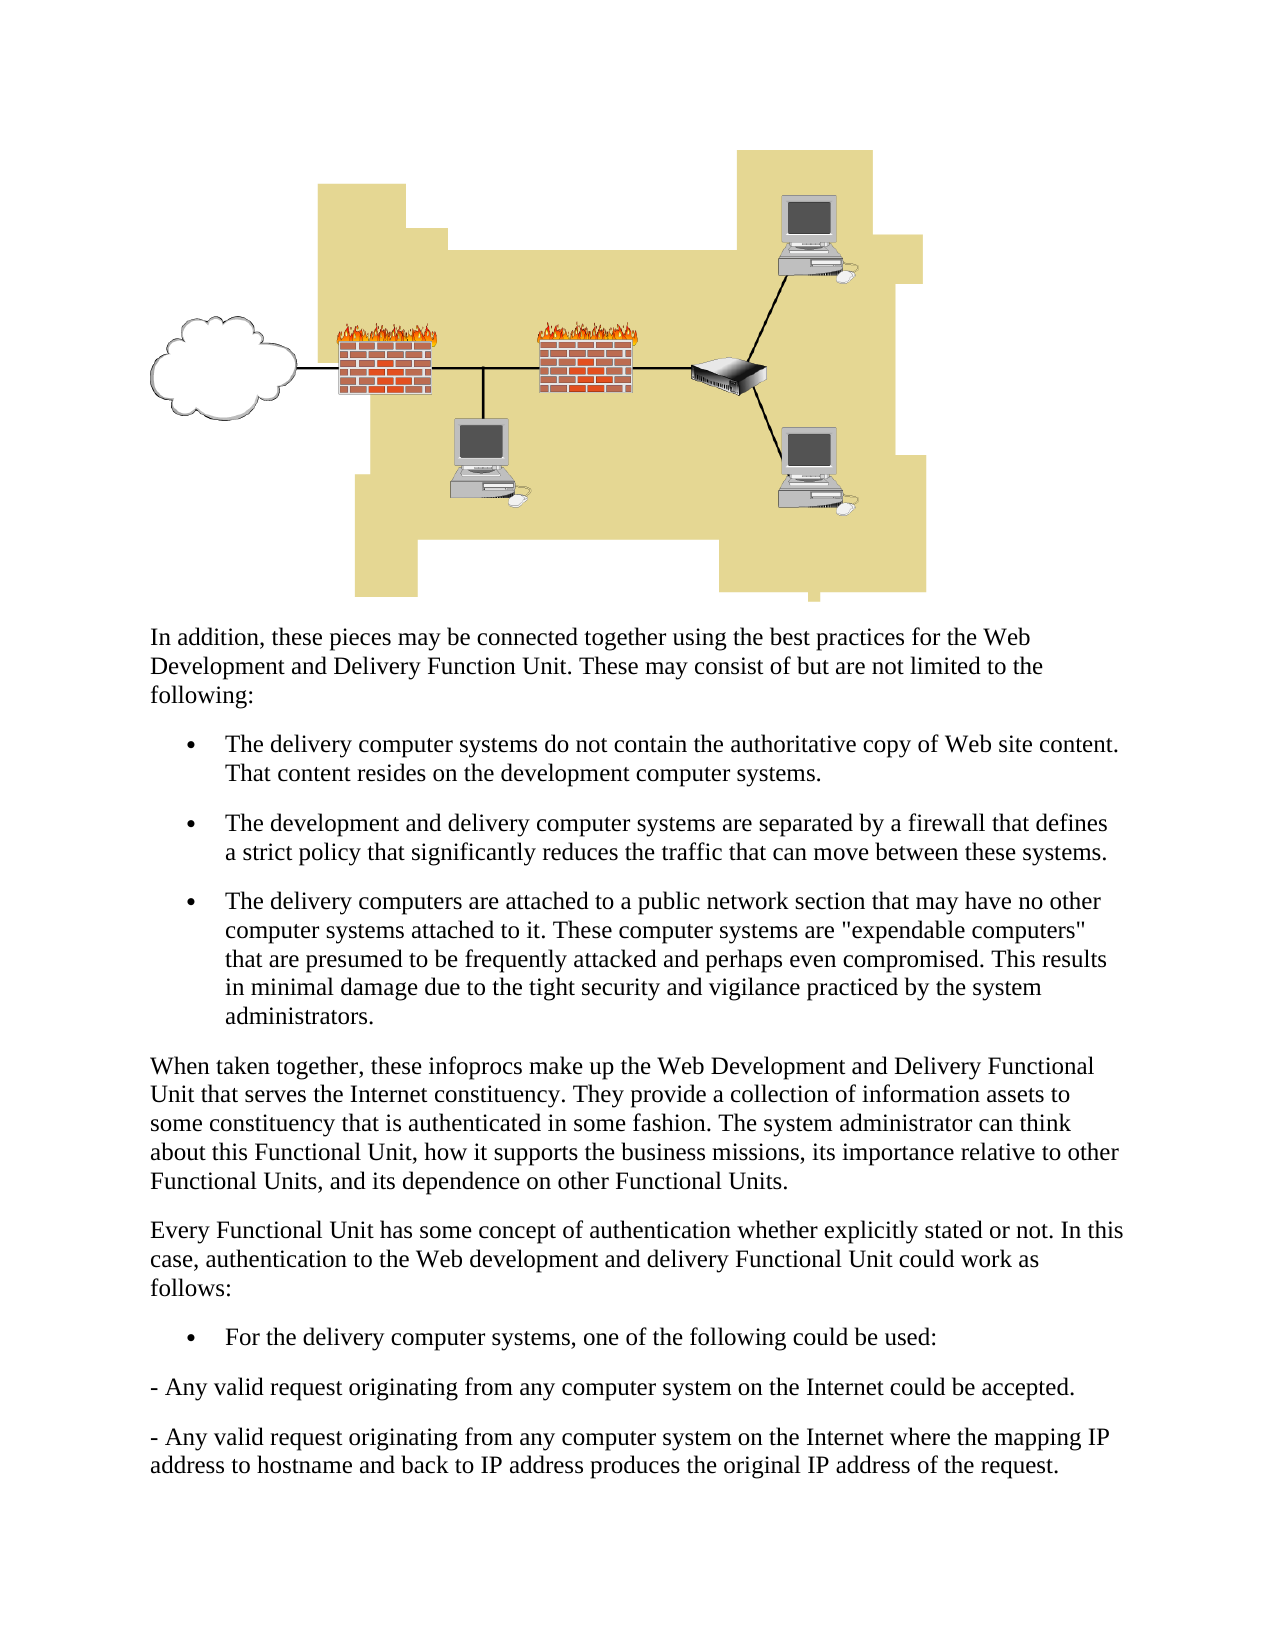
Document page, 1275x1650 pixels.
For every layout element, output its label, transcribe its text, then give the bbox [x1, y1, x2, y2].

list The delivery computer systems do not contain the authoritative copy of Web site content. That content resides on the development computer systems. [187, 729, 1125, 787]
text When taken together, these infoprocs make up the Web Development and Delivery Functional Unit that serves the Internet constituency. They provide a collection of information assets to some constituency that is authenticated in some fashion. The system administrator can think about this Functional Unit, how it supports the business missions, its importance relative to other Functional Units, and its dependence on other Functional Units. [150, 1051, 1125, 1194]
text In addition, these pieces may be connected together using the best practices for the Web Development and Delivery Function Unit. These may consist of but are not limited to the following: [150, 622, 1125, 709]
list The delivery computers are attached to a public network section that may have no other computer systems attached to it. These computer systems are "expendable computers" that are presumed to be frequently attacked and perhaps even compromised. This results in minimal damage due to the tight security and vigilance practiced by the system administrators. [187, 886, 1125, 1030]
text - Any valid request originating from any computer system on the Internet where the mapping IP address to hostname and back to IP address produces the original IP address of the request. [150, 1422, 1125, 1479]
list The development and delivery computer systems are separated by a firewall that defines a strict policy that significantly reduces the traffic that can move between these systems. [187, 808, 1125, 865]
text Every Functional Unit has some concept of authentication whether explicitly stated or not. In this case, authentication to the Web development and delivery Functional Unit could work as follows: [150, 1215, 1125, 1302]
list For the delivery computer systems, one of the following could be used: [187, 1322, 1125, 1351]
text - Any valid request originating from any computer system on the Internet could be accepted. [150, 1372, 1125, 1401]
